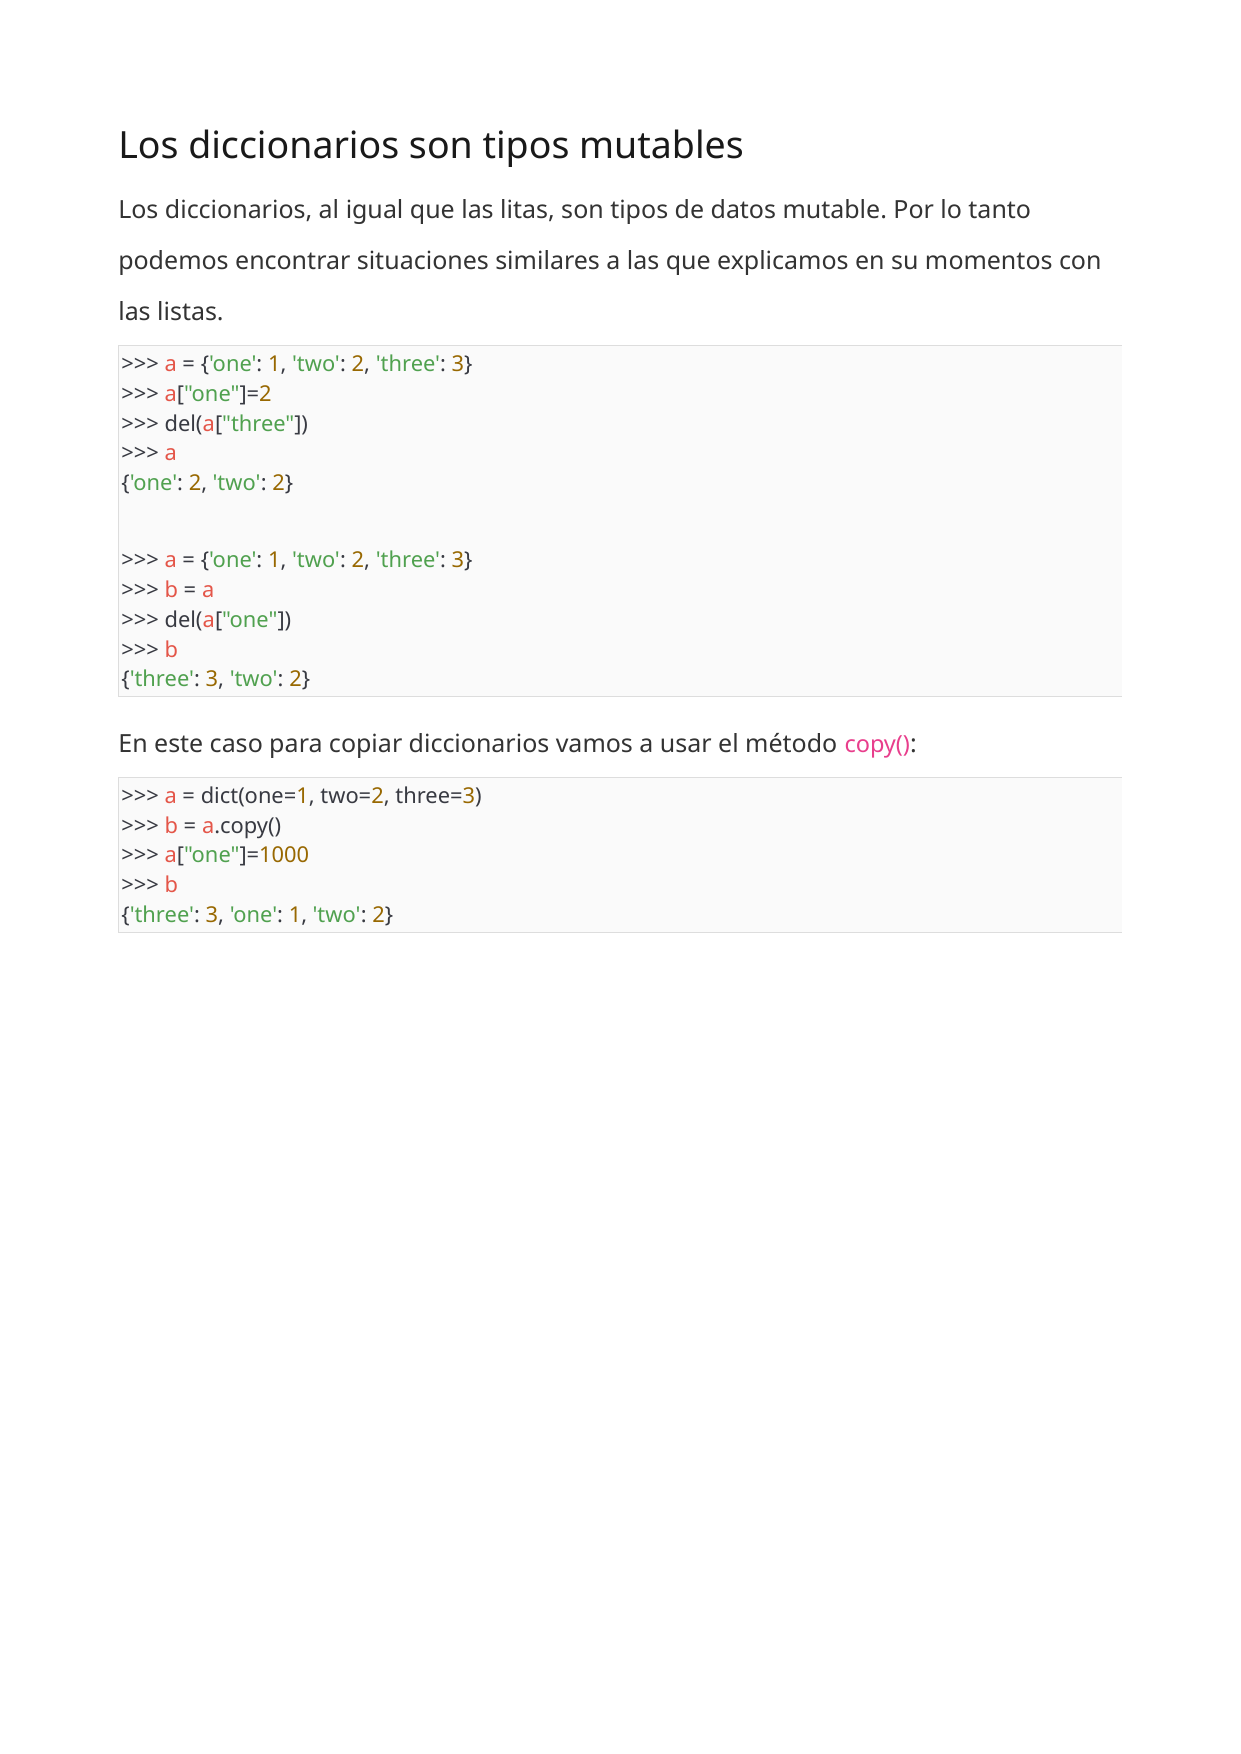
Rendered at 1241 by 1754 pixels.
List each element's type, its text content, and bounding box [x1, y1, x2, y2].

text Los diccionarios, al igual que las litas, son tipos de datos mutable. Por lo tanto podemos encontrar situaciones similares a las que explicamos en su momentos con las listas. [118, 192, 1122, 328]
text >>> del(a["one"]) [119, 601, 1122, 631]
text En este caso para copiar diccionarios vamos a usar el método copy(): [118, 726, 1122, 760]
text >>> a [119, 434, 1122, 464]
text >>> a["one"]=2 [119, 375, 1122, 404]
text {'one': 2, 'two': 2} [119, 464, 1122, 494]
text >>> a["one"]=1000 [119, 836, 1122, 866]
subtitle Los diccionarios son tipos mutables [118, 118, 1122, 169]
text >>> b [119, 866, 1122, 896]
text {'three': 3, 'two': 2} [119, 660, 1122, 696]
text {'three': 3, 'one': 1, 'two': 2} [119, 896, 1122, 932]
text >>> a = {'one': 1, 'two': 2, 'three': 3} [119, 541, 1122, 571]
text >>> a = {'one': 1, 'two': 2, 'three': 3} [119, 346, 1122, 375]
text >>> b = a [119, 571, 1122, 601]
text >>> a = dict(one=1, two=2, three=3) [119, 778, 1122, 807]
text >>> b [119, 631, 1122, 660]
text >>> del(a["three"]) [119, 404, 1122, 434]
text >>> b = a.copy() [119, 807, 1122, 836]
